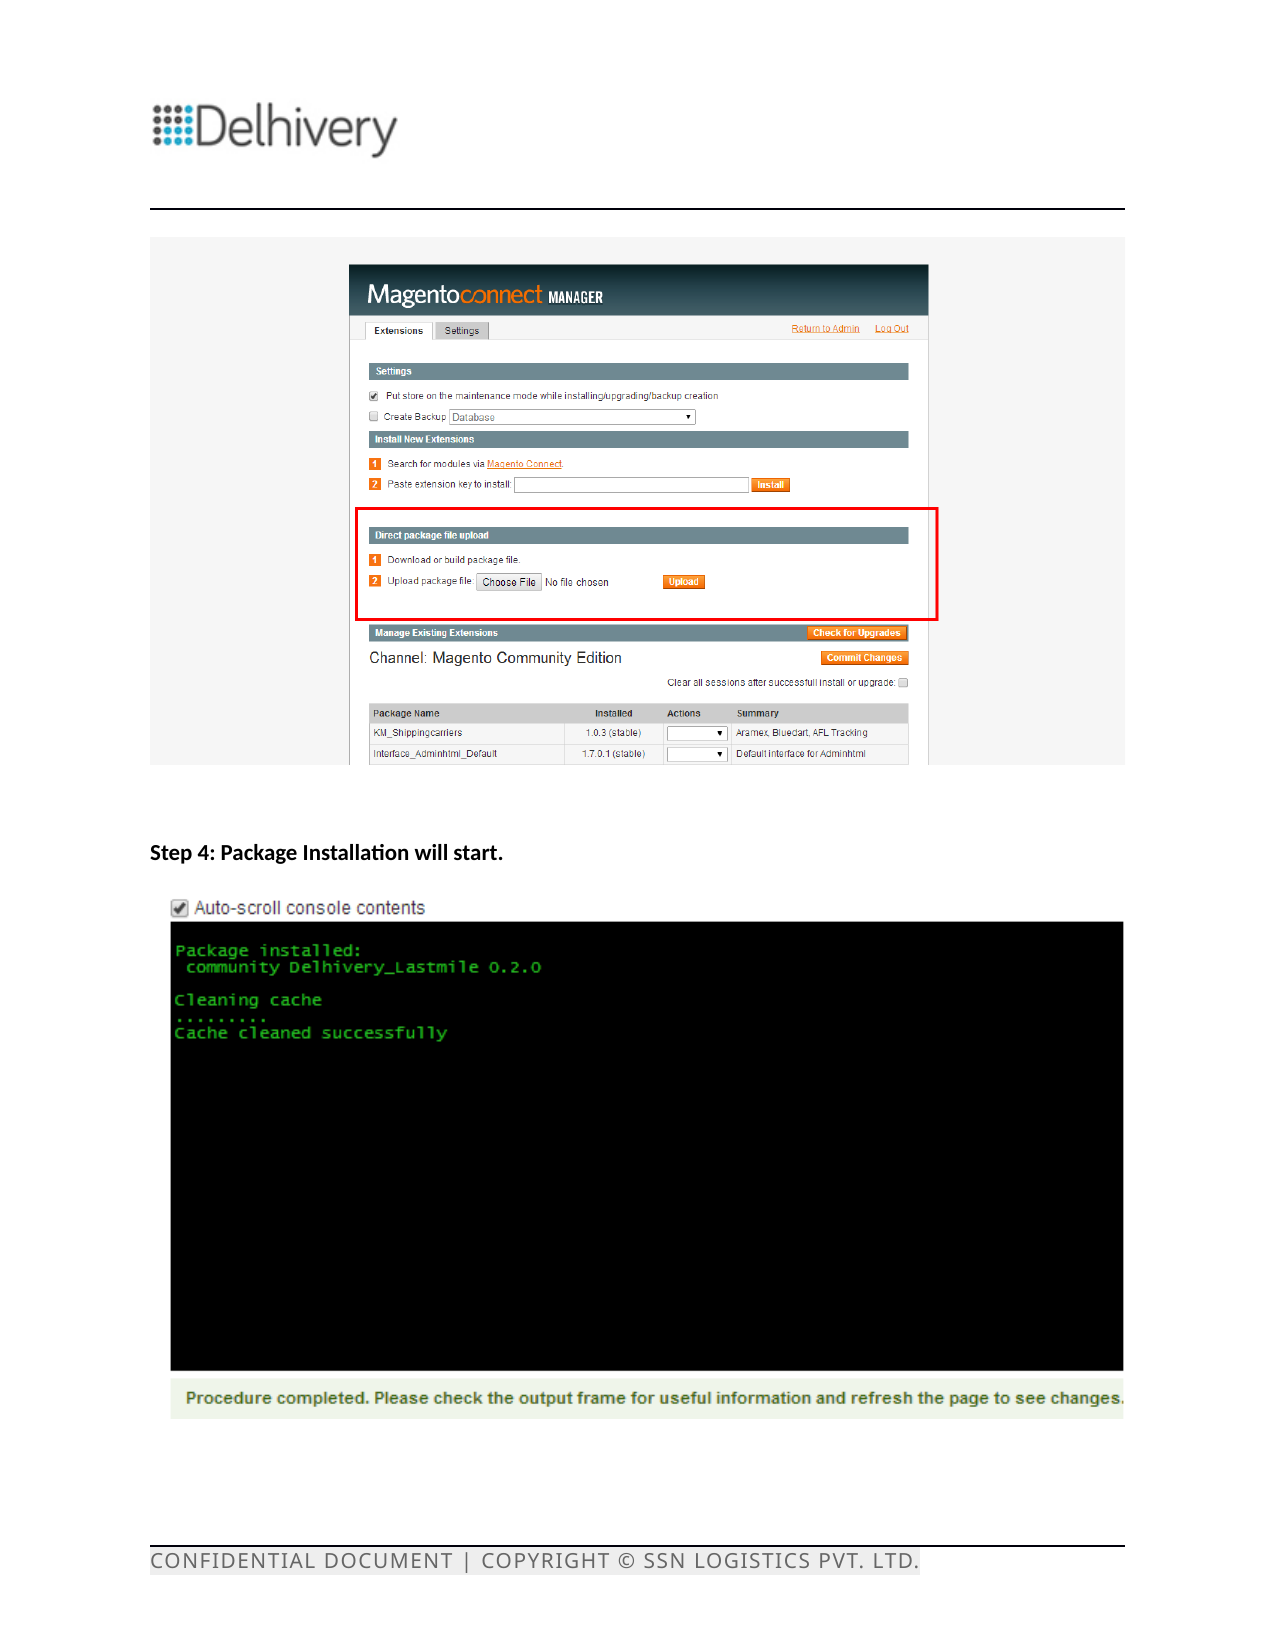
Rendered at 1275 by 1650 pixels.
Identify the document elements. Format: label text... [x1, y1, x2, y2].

picture [150, 75, 400, 179]
text Step 4: Package Installation will start. [150, 838, 1125, 866]
picture [150, 237, 1125, 765]
picture [150, 887, 1124, 1419]
